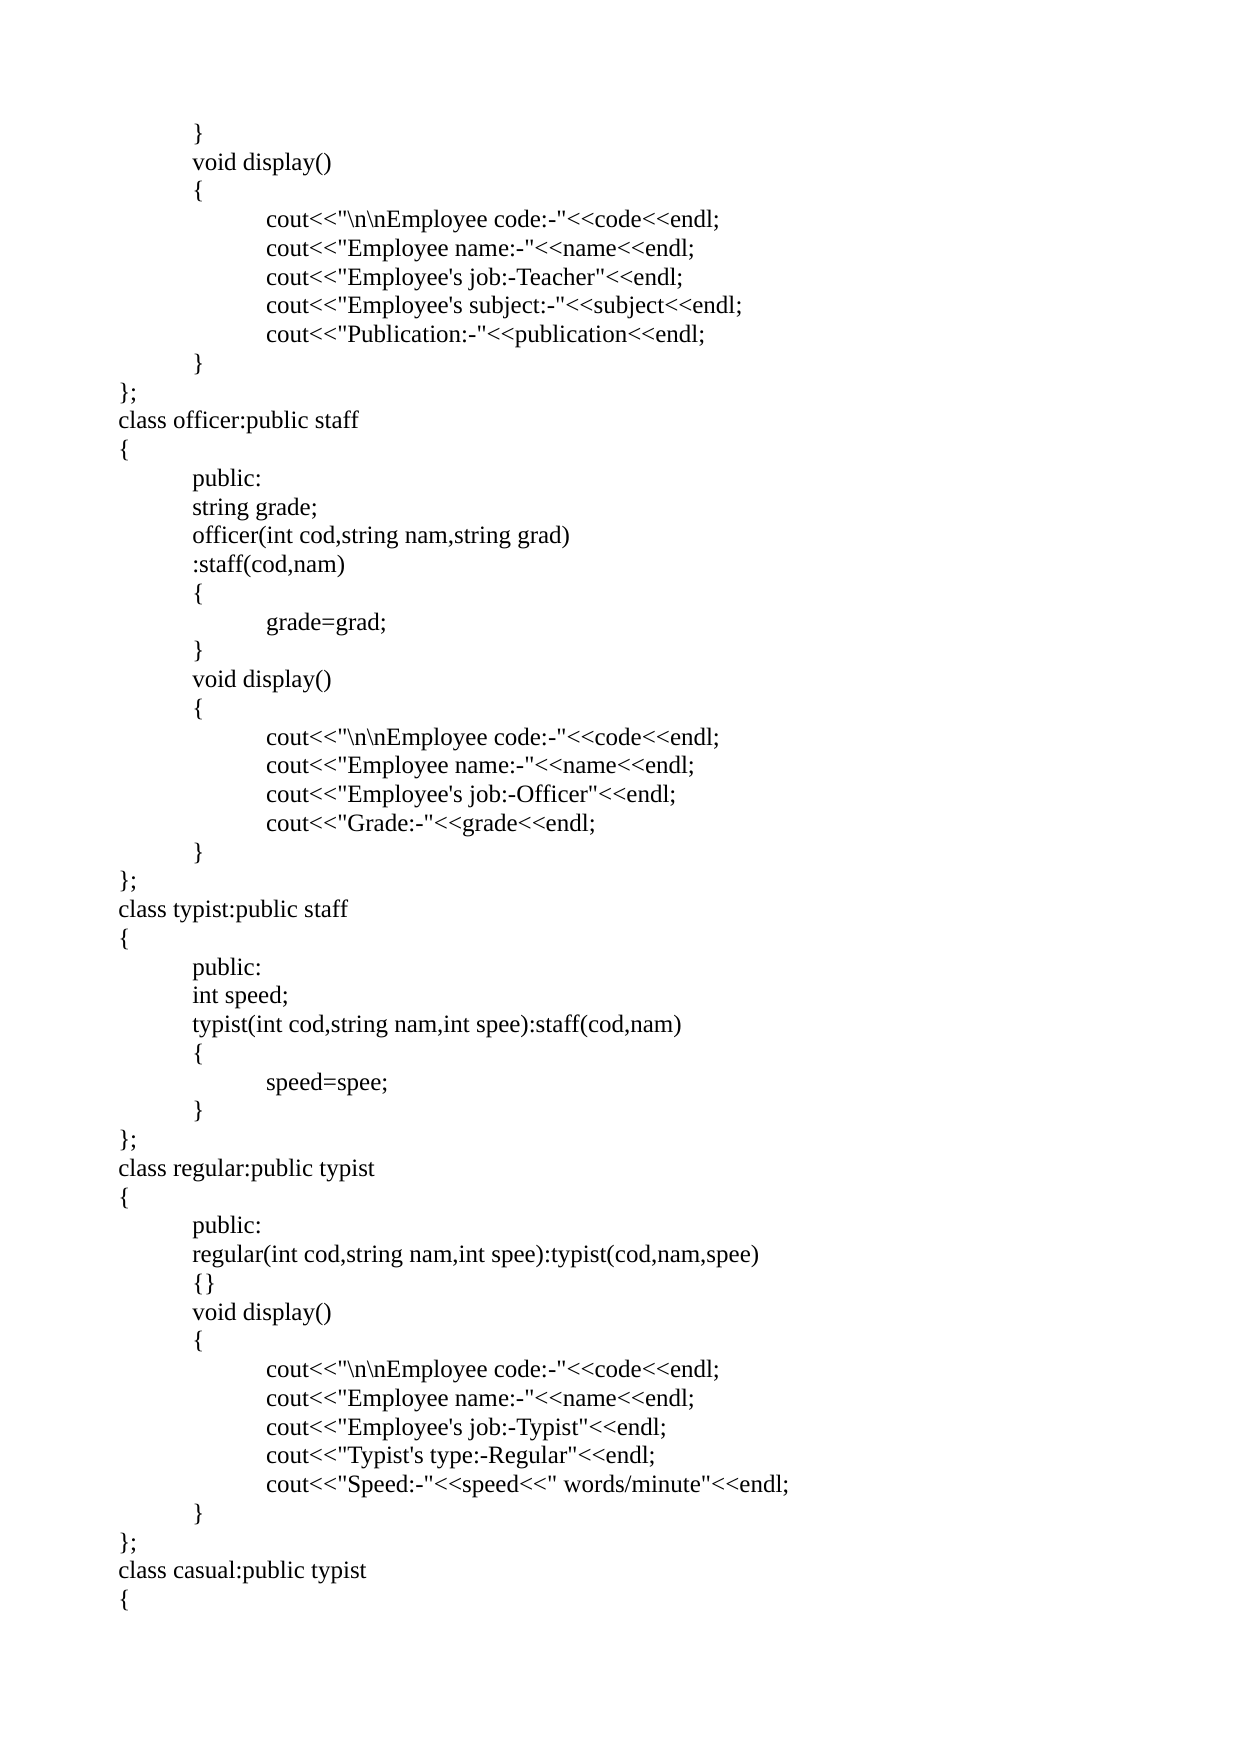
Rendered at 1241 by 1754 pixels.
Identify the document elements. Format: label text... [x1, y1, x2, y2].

text } [118, 837, 1122, 866]
text cout<<"\n\nEmployee code:-"<<code<<endl; [118, 1354, 1122, 1383]
text class typist:public staff [118, 894, 1122, 923]
text } [118, 118, 1122, 147]
text cout<<"Employee's job:-Officer"<<endl; [118, 779, 1122, 808]
text cout<<"Speed:-"<<speed<<" words/minute"<<endl; [118, 1469, 1122, 1498]
text cout<<"Employee name:-"<<name<<endl; [118, 1383, 1122, 1412]
text { [118, 1584, 1122, 1613]
text void display() [118, 147, 1122, 176]
text cout<<"Employee name:-"<<name<<endl; [118, 751, 1122, 779]
text }; [118, 377, 1122, 406]
text } [118, 636, 1122, 664]
text public: [118, 463, 1122, 492]
text string grade; [118, 492, 1122, 521]
text class officer:public staff [118, 406, 1122, 434]
text cout<<"Employee's job:-Teacher"<<endl; [118, 262, 1122, 291]
text { [118, 1182, 1122, 1211]
text public: [118, 1211, 1122, 1239]
text void display() [118, 664, 1122, 693]
text }; [118, 866, 1122, 894]
text {} [118, 1268, 1122, 1297]
text { [118, 693, 1122, 722]
text cout<<"Employee name:-"<<name<<endl; [118, 233, 1122, 262]
text }; [118, 1527, 1122, 1556]
text cout<<"Typist's type:-Regular"<<endl; [118, 1441, 1122, 1469]
text :staff(cod,nam) [118, 549, 1122, 578]
text } [118, 348, 1122, 377]
text cout<<"Grade:-"<<grade<<endl; [118, 808, 1122, 837]
text { [118, 1326, 1122, 1354]
text speed=spee; [118, 1067, 1122, 1096]
text { [118, 1038, 1122, 1067]
text cout<<"Employee's job:-Typist"<<endl; [118, 1412, 1122, 1441]
text { [118, 176, 1122, 204]
text class regular:public typist [118, 1153, 1122, 1182]
text int speed; [118, 981, 1122, 1009]
text class casual:public typist [118, 1556, 1122, 1584]
text cout<<"\n\nEmployee code:-"<<code<<endl; [118, 722, 1122, 751]
text grade=grad; [118, 607, 1122, 636]
text cout<<"Publication:-"<<publication<<endl; [118, 319, 1122, 348]
text { [118, 923, 1122, 952]
text }; [118, 1124, 1122, 1153]
text { [118, 434, 1122, 463]
text typist(int cod,string nam,int spee):staff(cod,nam) [118, 1009, 1122, 1038]
text } [118, 1498, 1122, 1527]
text { [118, 578, 1122, 607]
text officer(int cod,string nam,string grad) [118, 521, 1122, 549]
text regular(int cod,string nam,int spee):typist(cod,nam,spee) [118, 1239, 1122, 1268]
text } [118, 1096, 1122, 1124]
text cout<<"Employee's subject:-"<<subject<<endl; [118, 291, 1122, 319]
text public: [118, 952, 1122, 981]
text void display() [118, 1297, 1122, 1326]
text cout<<"\n\nEmployee code:-"<<code<<endl; [118, 204, 1122, 233]
